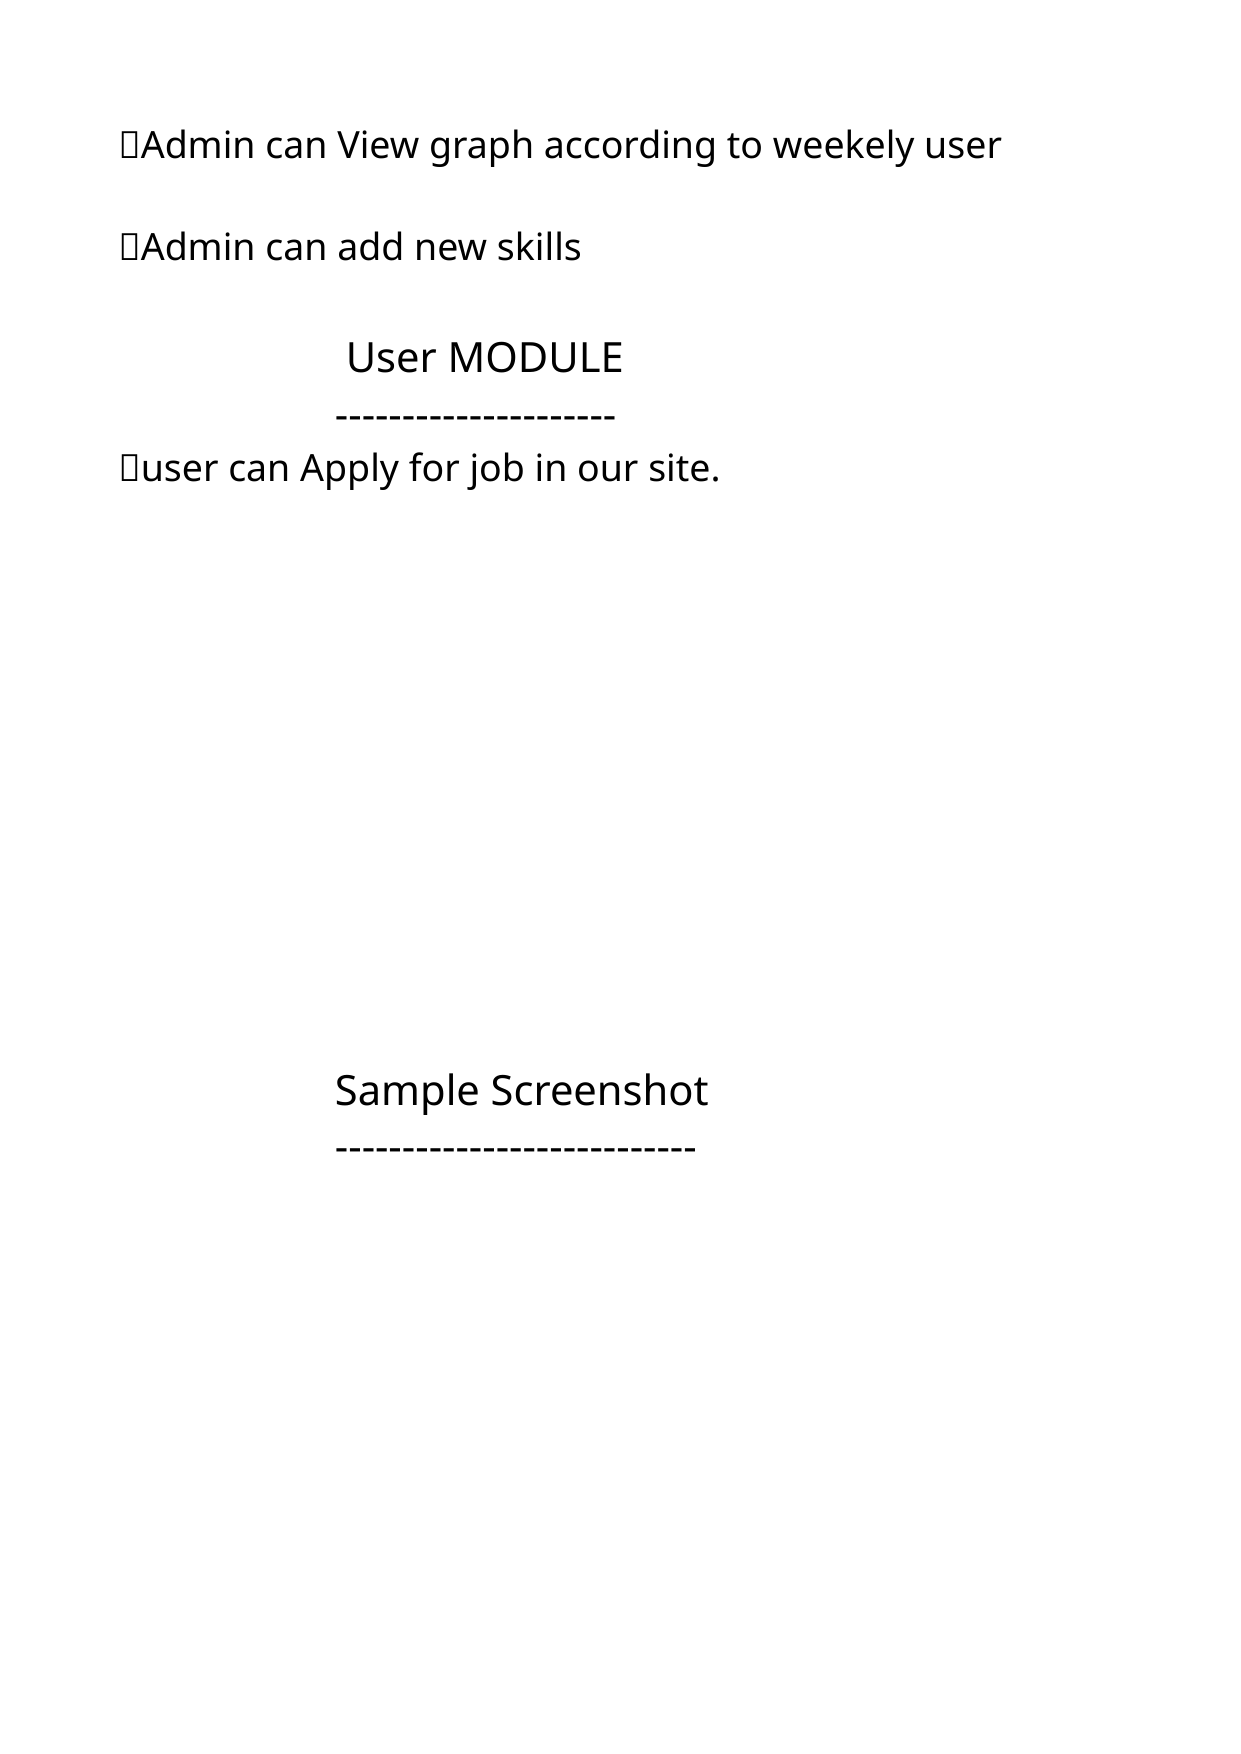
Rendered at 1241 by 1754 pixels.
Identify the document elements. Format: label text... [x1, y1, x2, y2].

text user can Apply for job in our site. [118, 442, 1122, 493]
text User MODULE [118, 328, 1122, 385]
text Admin can add new skills [118, 220, 1122, 271]
text --------------------- [118, 385, 1122, 442]
text --------------------------- [118, 1117, 1122, 1174]
text Sample Screenshot [118, 1060, 1122, 1117]
text Admin can View graph according to weekely user [118, 118, 1122, 169]
